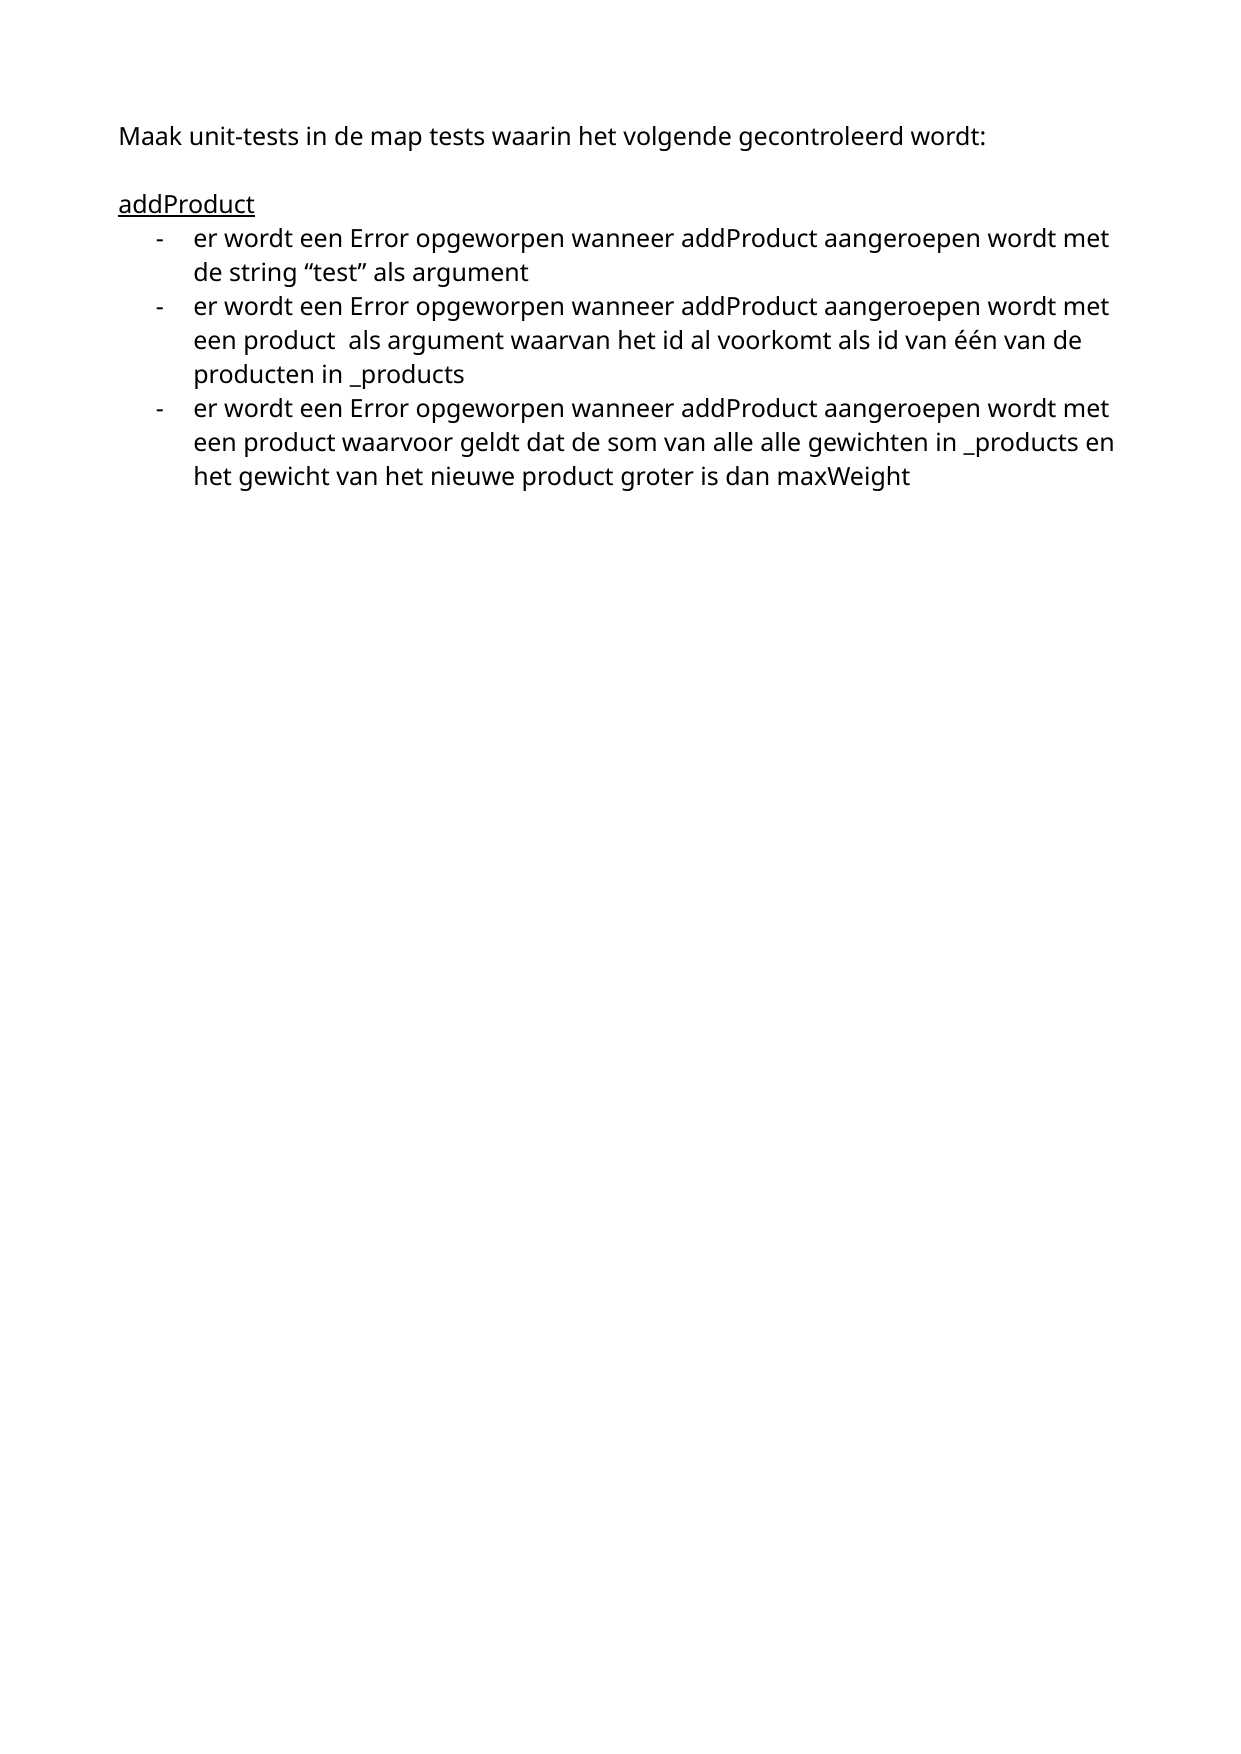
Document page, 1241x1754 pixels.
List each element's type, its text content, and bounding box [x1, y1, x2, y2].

list er wordt een Error opgeworpen wanneer addProduct aangeroepen wordt met een product als argument waarvan het id al voorkomt als id van één van de producten in _products [156, 288, 1122, 391]
list er wordt een Error opgeworpen wanneer addProduct aangeroepen wordt met de string “test” als argument [156, 220, 1122, 288]
text Maak unit-tests in de map tests waarin het volgende gecontroleerd wordt: [118, 118, 1122, 152]
text addProduct [118, 186, 1122, 220]
list er wordt een Error opgeworpen wanneer addProduct aangeroepen wordt met een product waarvoor geldt dat de som van alle alle gewichten in _products en het gewicht van het nieuwe product groter is dan maxWeight [156, 391, 1122, 493]
